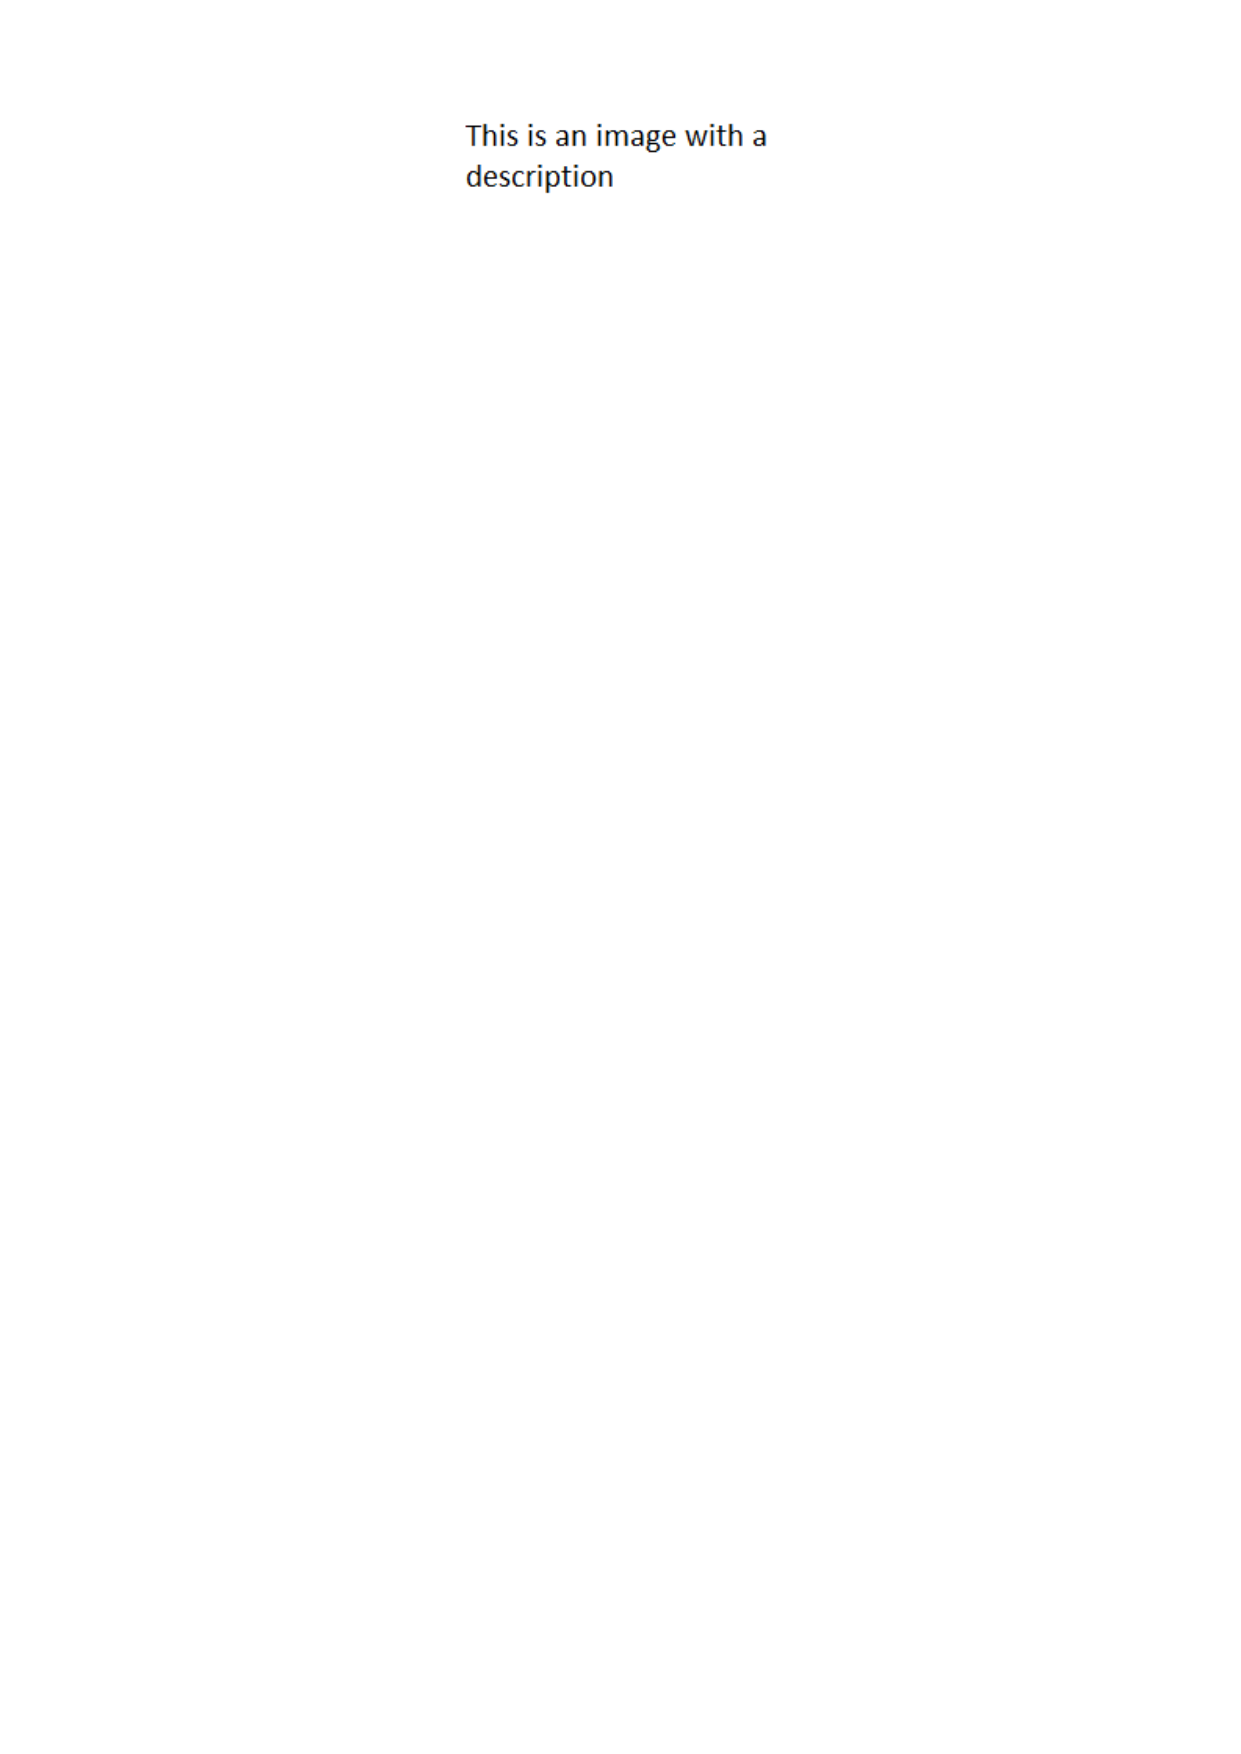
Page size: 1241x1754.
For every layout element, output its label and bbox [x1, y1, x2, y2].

picture [458, 118, 782, 201]
